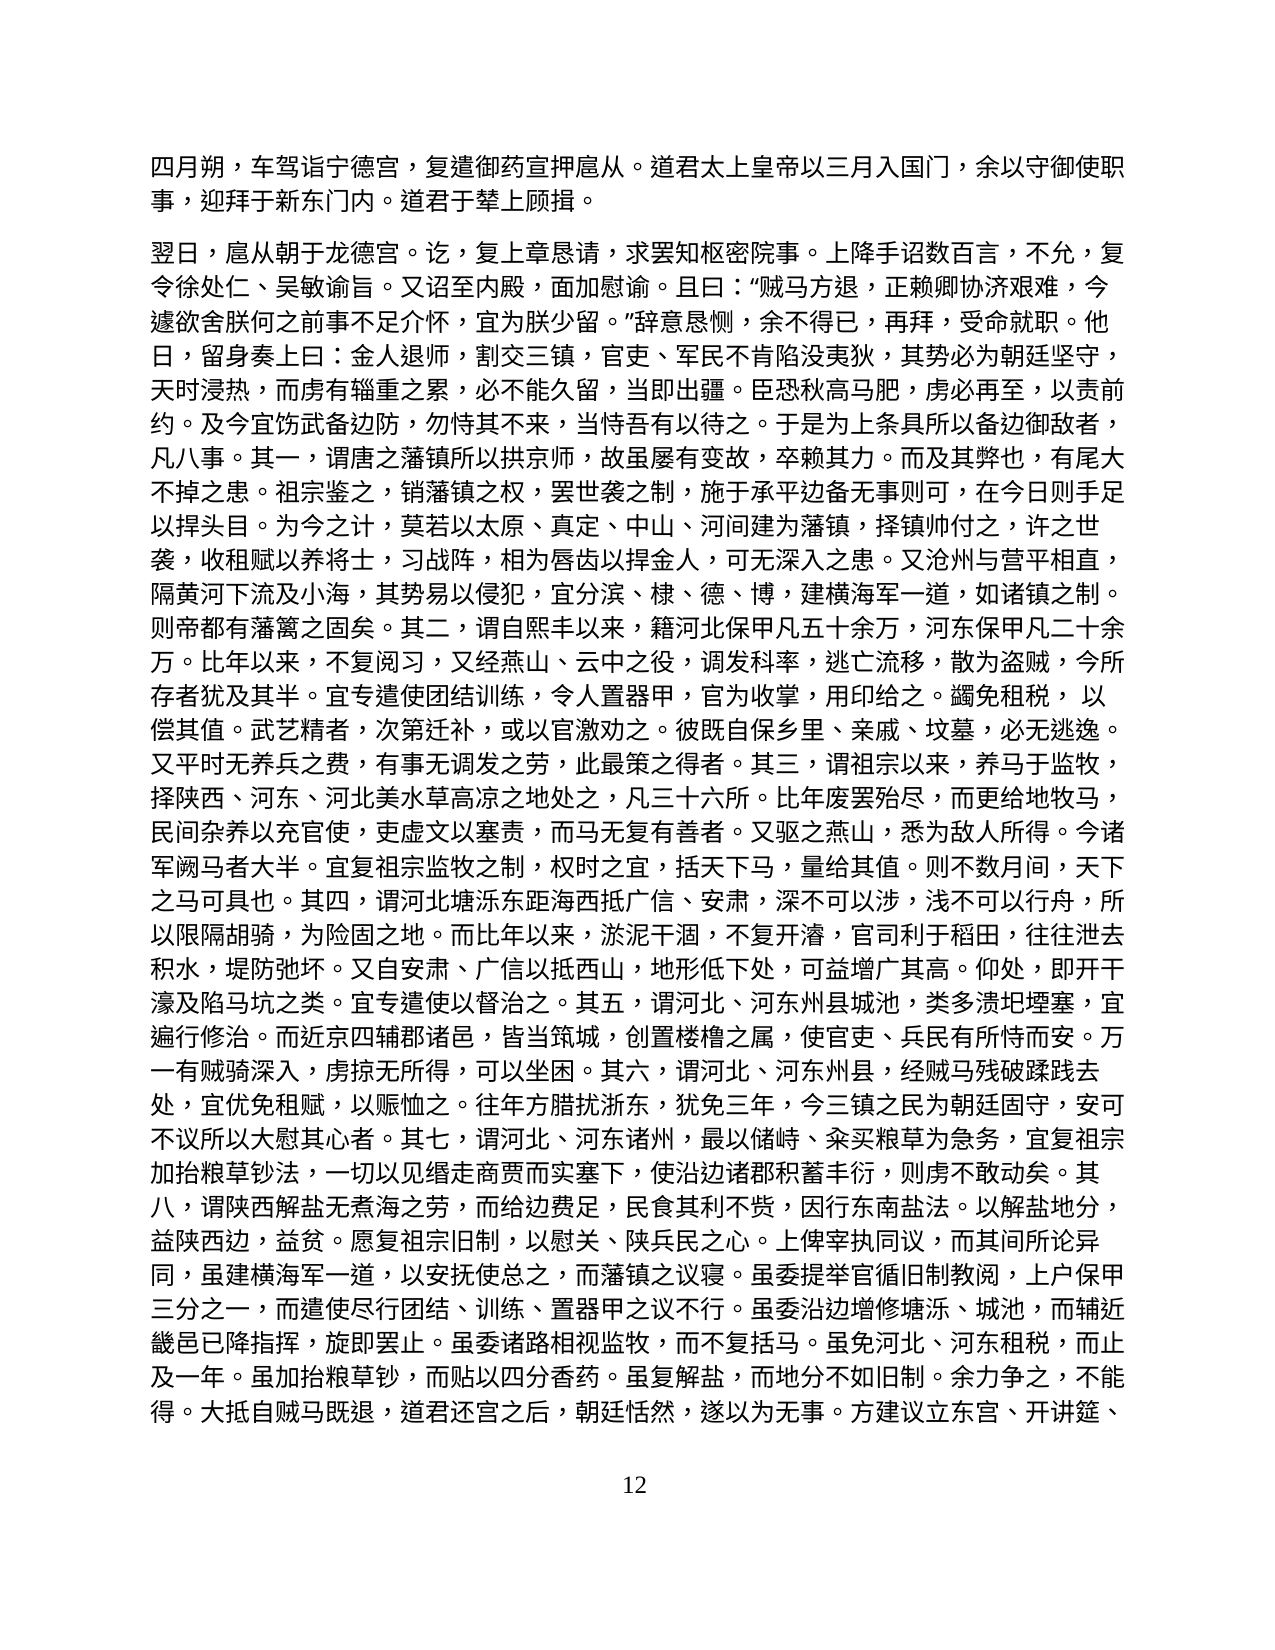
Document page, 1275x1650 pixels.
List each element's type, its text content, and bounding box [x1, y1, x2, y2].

text 翌日，扈从朝于龙德宫。讫，复上章恳请，求罢知枢密院事。上降手诏数百言，不允，复令徐处仁、吴敏谕旨。又诏至内殿，面加慰谕。且曰：“贼马方退，正赖卿协济艰难，今遽欲舍朕何之前事不足介怀，宜为朕少留。”辞意恳恻，余不得已，再拜，受命就职。他日，留身奏上曰：金人退师，割交三镇，官吏、军民不肯陷没夷狄，其势必为朝廷坚守，天时浸热，而虏有辎重之累，必不能久留，当即出疆。臣恐秋高马肥，虏必再至，以责前约。及今宜饬武备边防，勿恃其不来，当恃吾有以待之。于是为上条具所以备边御敌者，凡八事。其一，谓唐之藩镇所以拱京师，故虽屡有变故，卒赖其力。而及其弊也，有尾大不掉之患。祖宗鉴之，销藩镇之权，罢世袭之制，施于承平边备无事则可，在今日则手足以捍头目。为今之计，莫若以太原、真定、中山、河间建为藩镇，择镇帅付之，许之世袭，收租赋以养将士，习战阵，相为唇齿以捍金人，可无深入之患。又沧州与营平相直，隔黄河下流及小海，其势易以侵犯，宜分滨、棣、德、博，建横海军一道，如诸镇之制。则帝都有藩篱之固矣。其二，谓自熙丰以来，籍河北保甲凡五十余万，河东保甲凡二十余万。比年以来，不复阅习，又经燕山、云中之役，调发科率，逃亡流移，散为盗贼，今所存者犹及其半。宜专遣使团结训练，令人置器甲，官为收掌，用印给之。蠲免租税， 以偿其值。武艺精者，次第迁补，或以官激劝之。彼既自保乡里、亲戚、坟墓，必无逃逸。又平时无养兵之费，有事无调发之劳，此最策之得者。其三，谓祖宗以来，养马于监牧，择陕西、河东、河北美水草高凉之地处之，凡三十六所。比年废罢殆尽，而更给地牧马，民间杂养以充官使，吏虚文以塞责，而马无复有善者。又驱之燕山，悉为敌人所得。今诸军阙马者大半。宜复祖宗监牧之制，权时之宜，括天下马，量给其值。则不数月间，天下之马可具也。其四，谓河北塘泺东距海西抵广信、安肃，深不可以涉，浅不可以行舟，所以限隔胡骑，为险固之地。而比年以来，淤泥干涸，不复开濬，官司利于稻田，往往泄去积水，堤防弛坏。又自安肃、广信以抵西山，地形低下处，可益增广其高。仰处，即开干濠及陷马坑之类。宜专遣使以督治之。其五，谓河北、河东州县城池，类多溃圯堙塞，宜遍行修治。而近京四辅郡诸邑，皆当筑城，创置楼橹之属，使官吏、兵民有所恃而安。万一有贼骑深入，虏掠无所得，可以坐困。其六，谓河北、河东州县，经贼马残破蹂践去处，宜优免租赋，以赈恤之。往年方腊扰浙东，犹免三年，今三镇之民为朝廷固守，安可不议所以大慰其心者。其七，谓河北、河东诸州，最以储峙、籴买粮草为急务，宜复祖宗加抬粮草钞法，一切以见缗走商贾而实塞下，使沿边诸郡积蓄丰衍，则虏不敢动矣。其八，谓陕西解盐无煮海之劳，而给边费足，民食其利不赀，因行东南盐法。以解盐地分，益陕西边，益贫。愿复祖宗旧制，以慰关、陕兵民之心。上俾宰执同议，而其间所论异同，虽建横海军一道，以安抚使总之，而藩镇之议寝。虽委提举官循旧制教阅，上户保甲三分之一，而遣使尽行团结、训练、置器甲之议不行。虽委沿边增修塘泺、城池，而辅近畿邑已降指挥，旋即罢止。虽委诸路相视监牧，而不复括马。虽免河北、河东租税，而止及一年。虽加抬粮草钞，而贴以四分香药。虽复解盐，而地分不如旧制。余力争之，不能得。大抵自贼马既退，道君还宫之后，朝廷恬然，遂以为无事。方建议立东宫、开讲筵、 [150, 236, 1125, 1428]
text 四月朔，车驾诣宁德宫，复遣御药宣押扈从。道君太上皇帝以三月入国门，余以守御使职事，迎拜于新东门内。道君于辇上顾揖。 [150, 150, 1125, 218]
